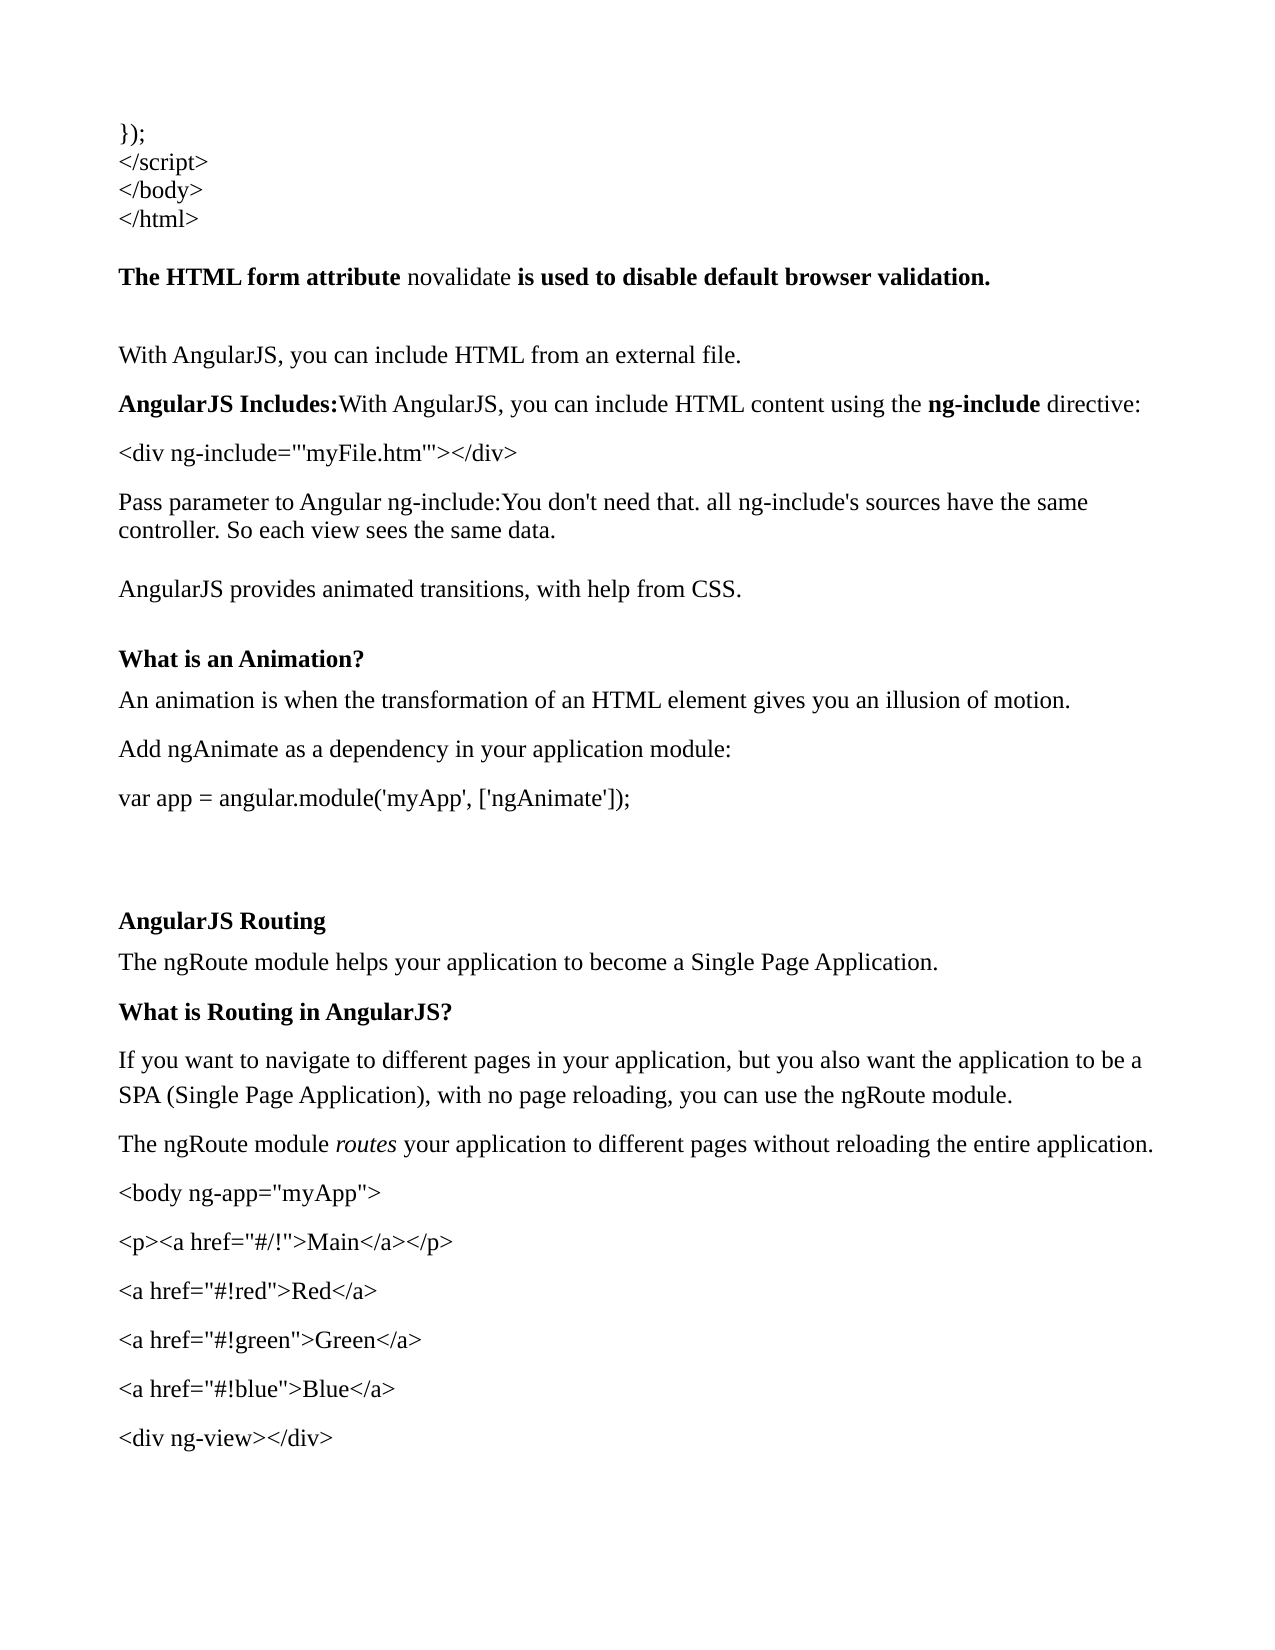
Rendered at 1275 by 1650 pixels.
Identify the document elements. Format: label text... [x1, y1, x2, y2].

text If you want to navigate to different pages in your application, but you also want the application to be a SPA (Single Page Application), with no page reloading, you can use the ngRoute module. [118, 1046, 1157, 1109]
text An animation is when the transformation of an HTML element gives you an illusion of motion. [118, 685, 1157, 714]
text Pass parameter to Angular ng-include:You don't need that. all ng-include's sources have the same controller. So each view sees the same data. [118, 487, 1098, 544]
text The HTML form attribute novalidate is used to disable default browser validation. [118, 262, 1157, 291]
text What is Routing in AngularJS? [118, 997, 1157, 1025]
subtitle What is an Animation? [118, 644, 1157, 672]
text The ngRoute module helps your application to become a Single Page Application. [118, 947, 1157, 976]
subtitle AngularJS Routing [118, 906, 1157, 935]
text <a href="#!blue">Blue</a> [118, 1374, 1157, 1403]
text <body ng-app="myApp"> [118, 1178, 1157, 1207]
text Add ngAnimate as a dependency in your application module: [118, 734, 1157, 763]
text <div ng-include="'myFile.htm'"></div> [118, 438, 1157, 467]
text AngularJS Includes:With AngularJS, you can include HTML content using the ng-include directive: [118, 389, 1157, 417]
text <div ng-view></div> [118, 1423, 1157, 1452]
text <p><a href="#/!">Main</a></p> [118, 1227, 1157, 1256]
text var app = angular.module('myApp', ['ngAnimate']); [118, 783, 1157, 812]
text AngularJS provides animated transitions, with help from CSS. [118, 574, 1157, 603]
text <a href="#!red">Red</a> [118, 1276, 1157, 1305]
text The ngRoute module routes your application to different pages without reloading the entire application. [118, 1129, 1157, 1158]
text With AngularJS, you can include HTML from an external file. [118, 340, 1157, 368]
text }); </script> </body> </html> [118, 118, 1157, 233]
text <a href="#!green">Green</a> [118, 1325, 1157, 1354]
